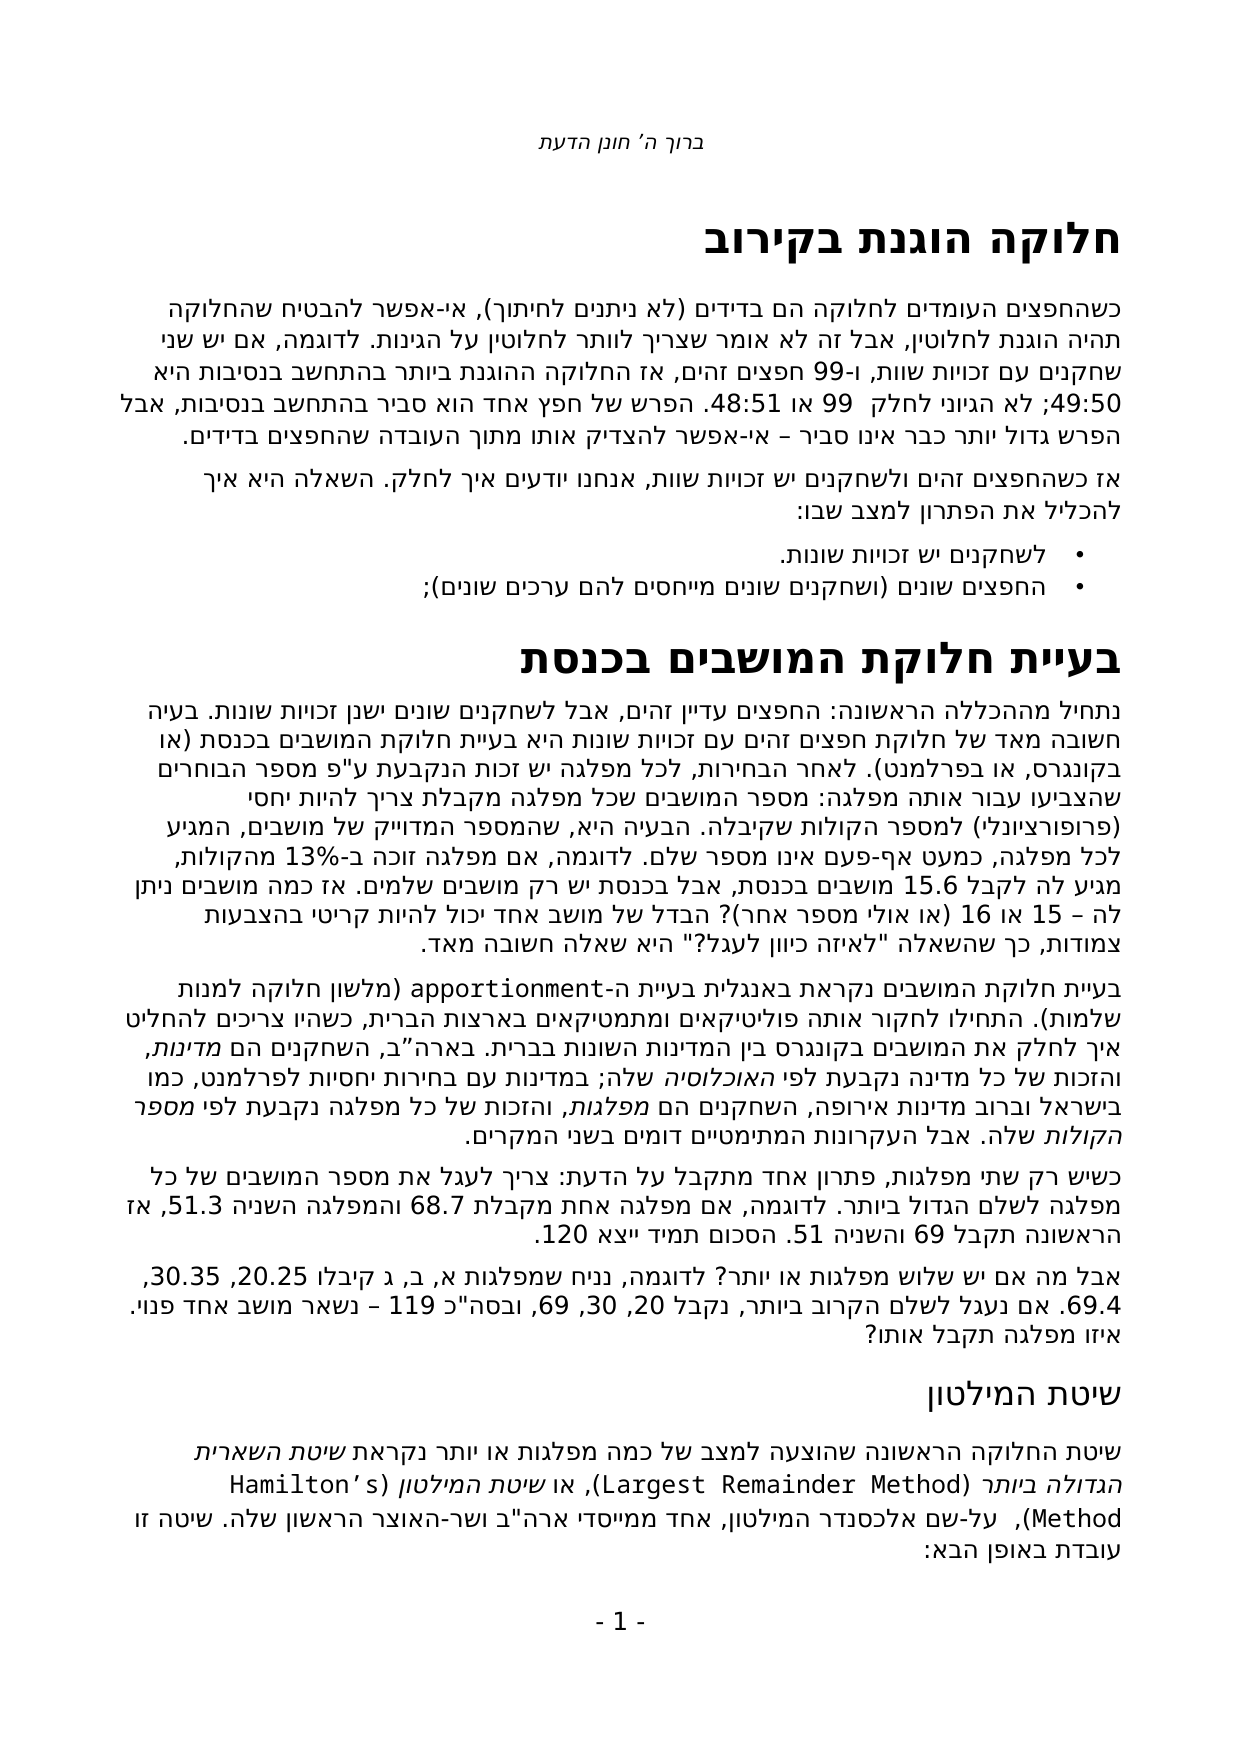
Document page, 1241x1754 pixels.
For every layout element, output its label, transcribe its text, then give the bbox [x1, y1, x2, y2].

text כשהחפצים העומדים לחלוקה הם בדידים (לא ניתנים לחיתוך), אי-אפשר להבטיח שהחלוקה תהיה הוגנת לחלוטין, אבל זה לא אומר שצריך לוותר לחלוטין על הגינות. לדוגמה, אם יש שני שחקנים עם זכויות שוות, ו-99 חפצים זהים, אז החלוקה ההוגנת ביותר בהתחשב בנסיבות היא 49:50; לא הגיוני לחלק 99 או 48:51. הפרש של חפץ אחד הוא סביר בהתחשב בנסיבות, אבל הפרש גדול יותר כבר אינו סביר – אי-אפשר להצדיק אותו מתוך העובדה שהחפצים בדידים. [118, 294, 1122, 453]
text אבל מה אם יש שלוש מפלגות או יותר? לדוגמה, נניח שמפלגות א, ב, ג קיבלו 20.25, 30.35, 69.4. אם נעגל לשלם הקרוב ביותר, נקבל 20, 30, 69, ובסה"כ 119 – נשאר מושב אחד פנוי. איזו מפלגה תקבל אותו? [118, 1262, 1122, 1349]
list לשחקנים יש זכויות שונות. [118, 540, 1084, 572]
text שיטת החלוקה הראשונה שהוצעה למצב של כמה מפלגות או יותר נקראת שיטת השארית הגדולה ביותר (Largest Remainder Method), או שיטת המילטון (Hamilton’s Method), על-שם אלכסנדר המילטון, אחד ממייסדי ארה"ב ושר-האוצר הראשון שלה. שיטה זו עובדת באופן הבא: [118, 1437, 1122, 1564]
subtitle בעיית חלוקת המושבים בכנסת [118, 633, 1122, 684]
text נתחיל מההכללה הראשונה: החפצים עדיין זהים, אבל לשחקנים שונים ישנן זכויות שונות. בעיה חשובה מאד של חלוקת חפצים זהים עם זכויות שונות היא בעיית חלוקת המושבים בכנסת (או בקונגרס, או בפרלמנט). לאחר הבחירות, לכל מפלגה יש זכות הנקבעת ע"פ מספר הבוחרים שהצביעו עבור אותה מפלגה: מספר המושבים שכל מפלגה מקבלת צריך להיות יחסי (פרופורציונלי) למספר הקולות שקיבלה. הבעיה היא, שהמספר המדוייק של מושבים, המגיע לכל מפלגה, כמעט אף-פעם אינו מספר שלם. לדוגמה, אם מפלגה זוכה ב-13% מהקולות, מגיע לה לקבל 15.6 מושבים בכנסת, אבל בכנסת יש רק מושבים שלמים. אז כמה מושבים ניתן לה – 15 או 16 (או אולי מספר אחר)? הבדל של מושב אחד יכול להיות קריטי בהצבעות צמודות, כך שהשאלה "לאיזה כיוון לעגל?" היא שאלה חשובה מאד. [118, 696, 1122, 958]
subtitle שיטת המילטון [118, 1374, 1122, 1413]
list החפצים שונים (ושחקנים שונים מייחסים להם ערכים שונים); [118, 572, 1084, 603]
text כשיש רק שתי מפלגות, פתרון אחד מתקבל על הדעת: צריך לעגל את מספר המושבים של כל מפלגה לשלם הגדול ביותר. לדוגמה, אם מפלגה אחת מקבלת 68.7 והמפלגה השניה 51.3, אז הראשונה תקבל 69 והשניה 51. הסכום תמיד ייצא 120. [118, 1162, 1122, 1250]
subtitle חלוקה הוגנת בקירוב [118, 213, 1122, 264]
text אז כשהחפצים זהים ולשחקנים יש זכויות שוות, אנחנו יודעים איך לחלק. השאלה היא איך להכליל את הפתרון למצב שבו: [118, 464, 1122, 528]
text בעיית חלוקת המושבים נקראת באנגלית בעיית ה-apportionment (מלשון חלוקה למנות שלמות). התחילו לחקור אותה פוליטיקאים ומתמטיקאים בארצות הברית, כשהיו צריכים להחליט איך לחלק את המושבים בקונגרס בין המדינות השונות בברית. בארה”ב, השחקנים הם מדינות, והזכות של כל מדינה נקבעת לפי האוכלוסיה שלה; במדינות עם בחירות יחסיות לפרלמנט, כמו בישראל וברוב מדינות אירופה, השחקנים הם מפלגות, והזכות של כל מפלגה נקבעת לפי מספר הקולות שלה. אבל העקרונות המתימטיים דומים בשני המקרים. [118, 970, 1122, 1150]
